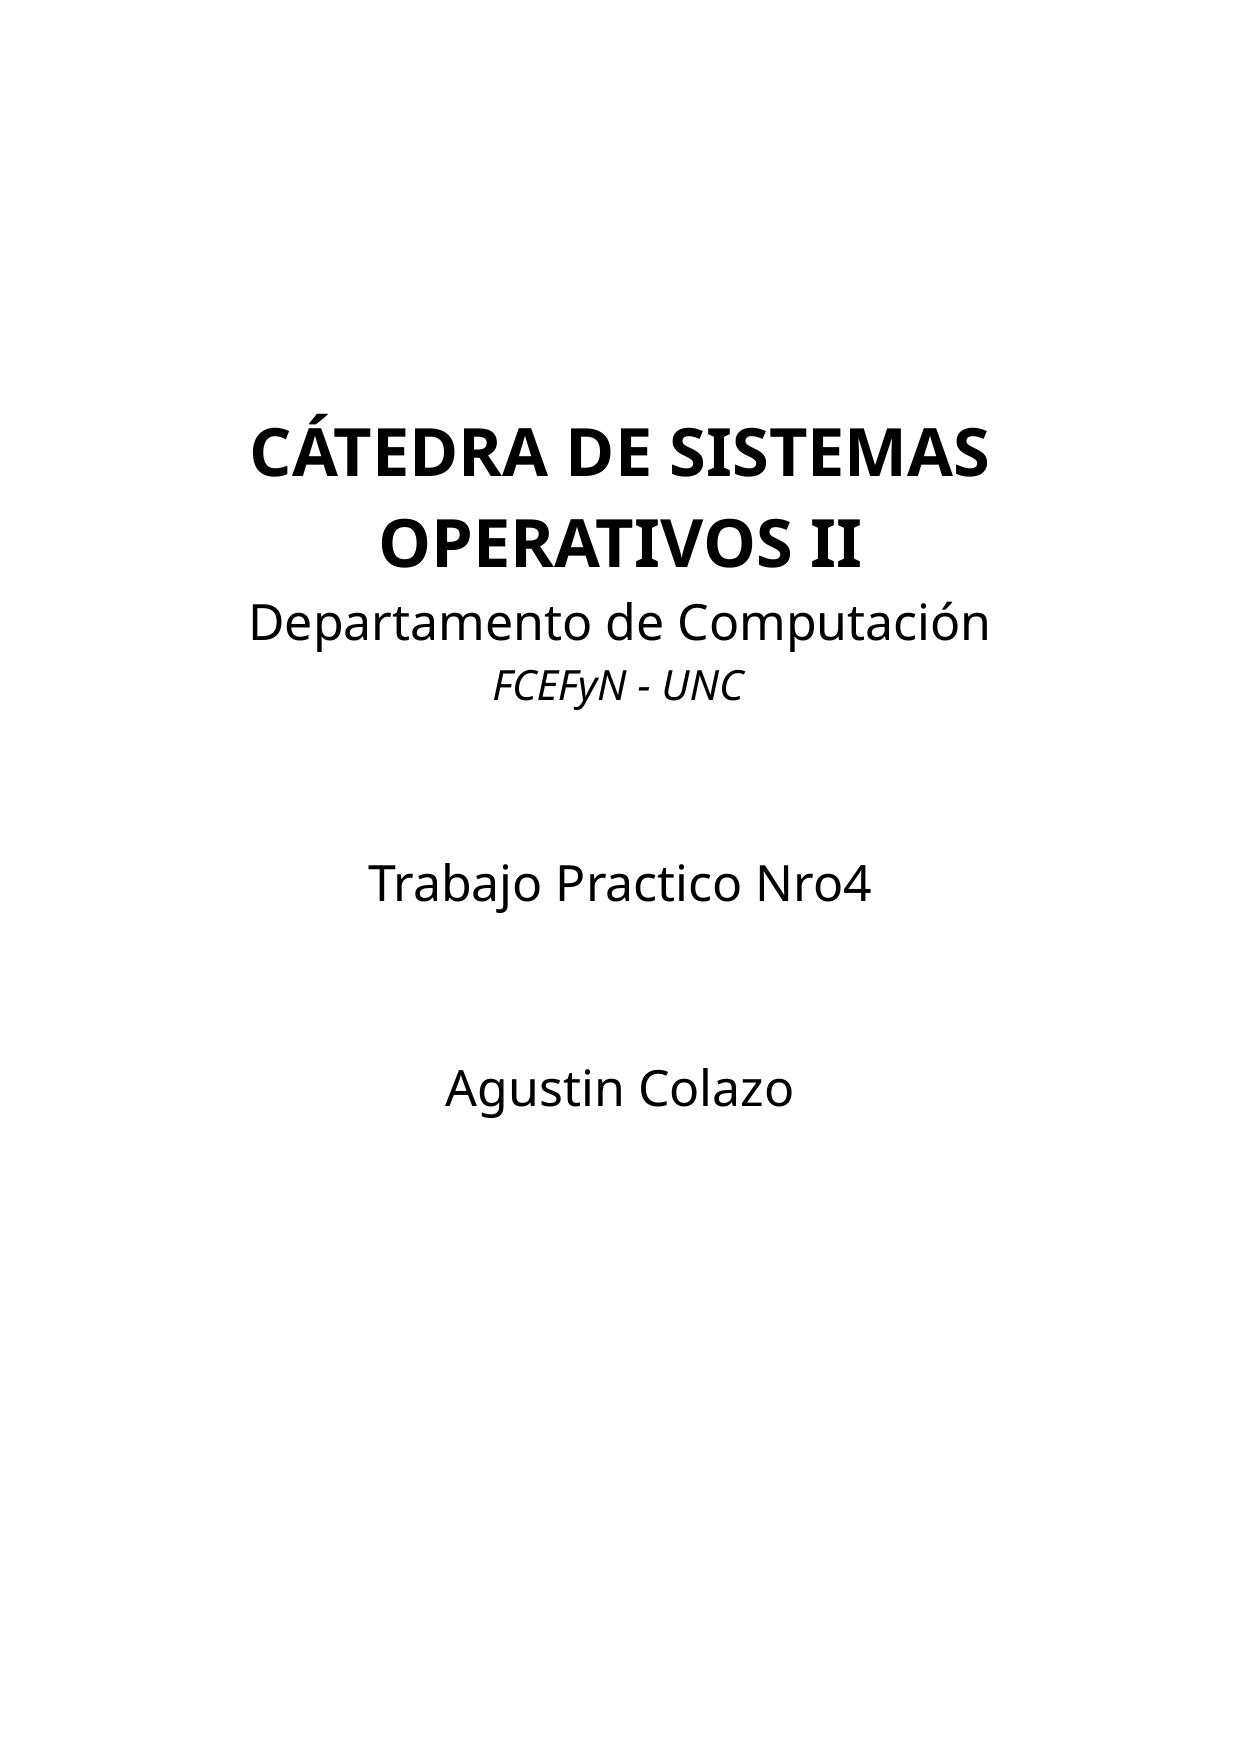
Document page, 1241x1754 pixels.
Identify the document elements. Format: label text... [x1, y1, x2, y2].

text FCEFyN - UNC [118, 655, 1122, 712]
text CÁTEDRA DE SISTEMAS OPERATIVOS II [118, 406, 1122, 587]
text Trabajo Practico Nro4 [118, 848, 1122, 917]
text Agustin Colazo [118, 1053, 1122, 1121]
text Departamento de Computación [118, 587, 1122, 655]
